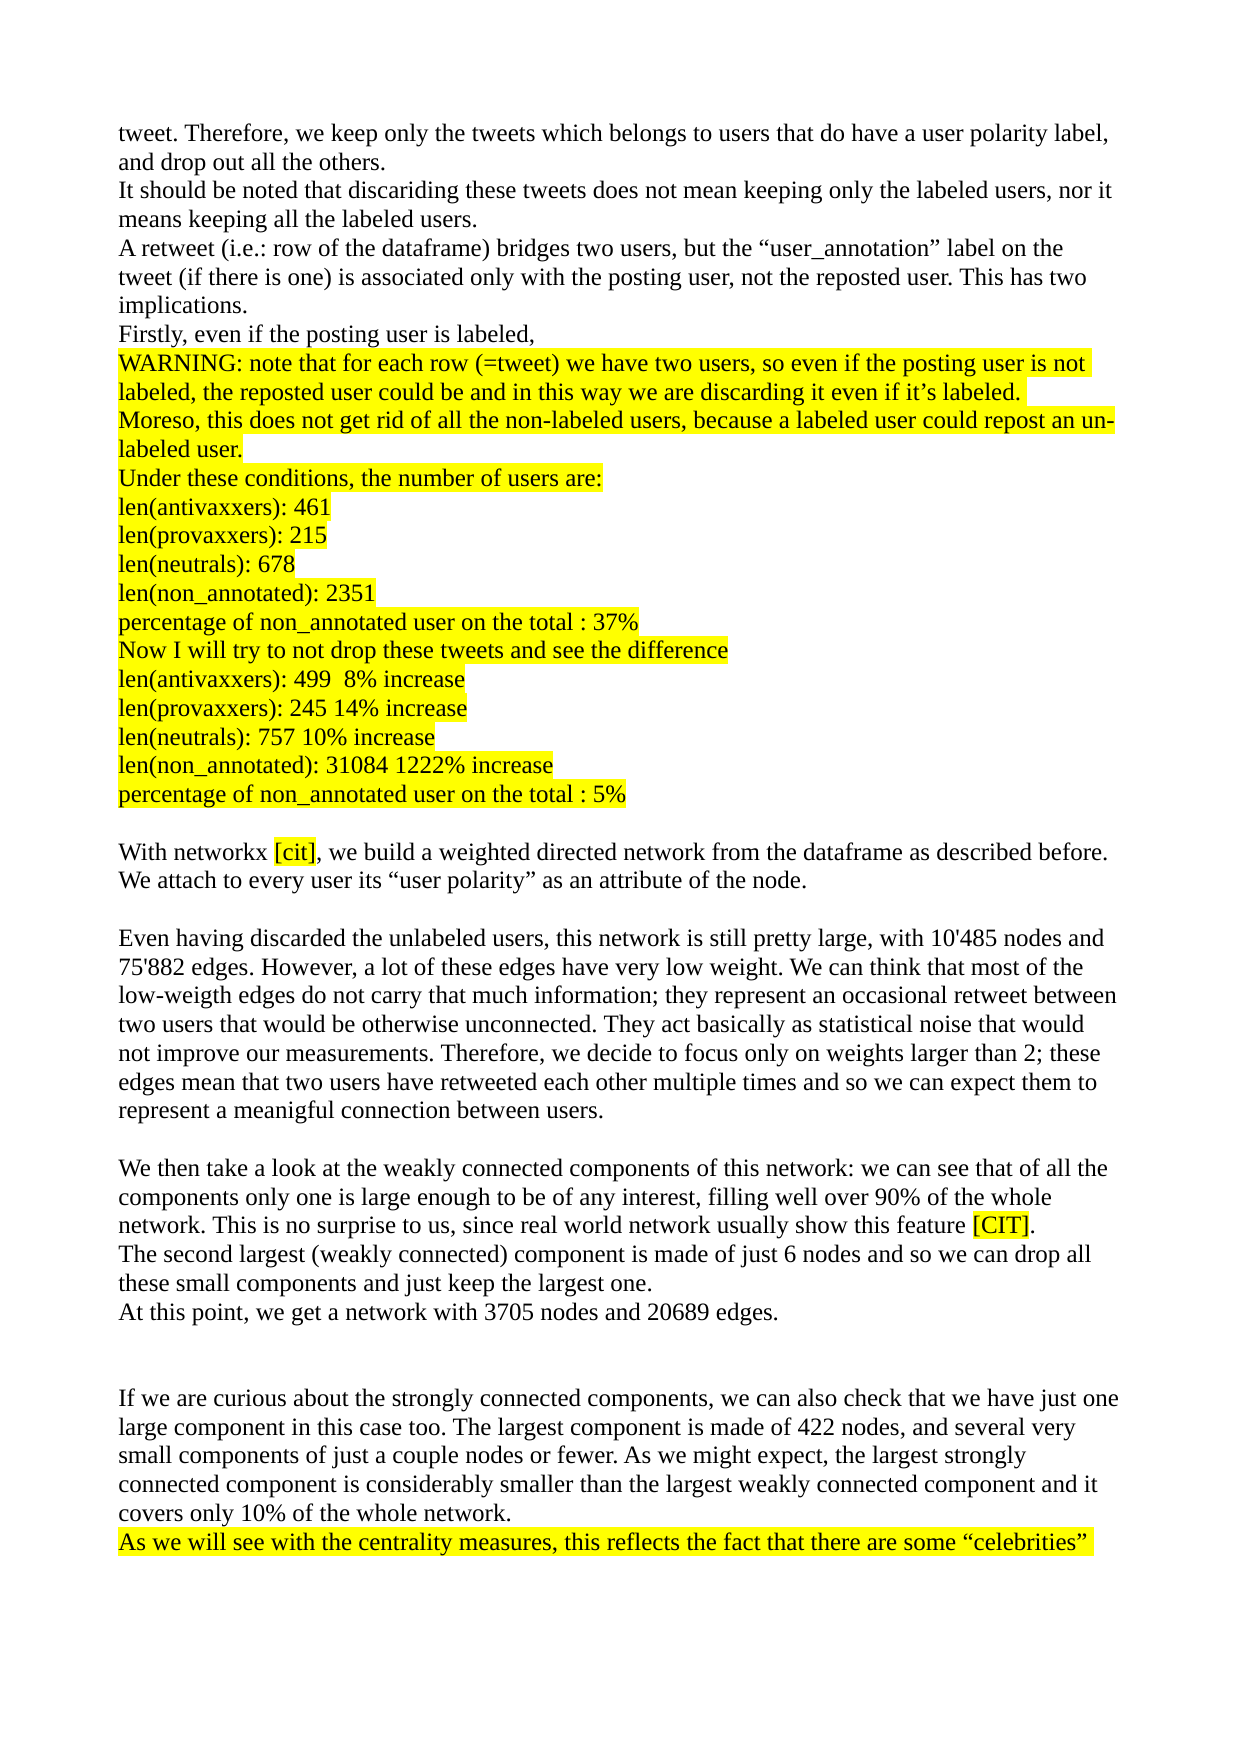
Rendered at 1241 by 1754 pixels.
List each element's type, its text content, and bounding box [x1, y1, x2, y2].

text tweet. Therefore, we keep only the tweets which belongs to users that do have a user polarity label, and drop out all the others. [118, 118, 1122, 176]
text At this point, we get a network with 3705 nodes and 20689 edges. [118, 1297, 1122, 1326]
text The second largest (weakly connected) component is made of just 6 nodes and so we can drop all these small components and just keep the largest one. [118, 1239, 1122, 1297]
text len(non_annotated): 2351 [118, 578, 1122, 607]
text Even having discarded the unlabeled users, this network is still pretty large, with 10'485 nodes and 75'882 edges. However, a lot of these edges have very low weight. We can think that most of the low-weigth edges do not carry that much information; they represent an occasional retweet between two users that would be otherwise unconnected. They act basically as statistical noise that would not improve our measurements. Therefore, we decide to focus only on weights larger than 2; these edges mean that two users have retweeted each other multiple times and so we can expect them to represent a meanigful connection between users. [118, 923, 1122, 1124]
text It should be noted that discariding these tweets does not mean keeping only the labeled users, nor it means keeping all the labeled users. [118, 176, 1122, 233]
text Under these conditions, the number of users are: [118, 463, 1122, 492]
text With networkx [cit], we build a weighted directed network from the dataframe as described before. We attach to every user its “user polarity” as an attribute of the node. [118, 837, 1122, 894]
text percentage of non_annotated user on the total : 5% [118, 779, 1122, 808]
text WARNING: note that for each row (=tweet) we have two users, so even if the posting user is not labeled, the reposted user could be and in this way we are discarding it even if it’s labeled. Moreso, this does not get rid of all the non-labeled users, because a labeled user could repost an un-labeled user. [118, 348, 1122, 463]
text percentage of non_annotated user on the total : 37% [118, 607, 1122, 636]
text We then take a look at the weakly connected components of this network: we can see that of all the components only one is large enough to be of any interest, filling well over 90% of the whole network. This is no surprise to us, since real world network usually show this feature [CIT]. [118, 1153, 1122, 1239]
text If we are curious about the strongly connected components, we can also check that we have just one large component in this case too. The largest component is made of 422 nodes, and several very small components of just a couple nodes or fewer. As we might expect, the largest strongly connected component is considerably smaller than the largest weakly connected component and it covers only 10% of the whole network. [118, 1383, 1122, 1527]
text len(antivaxxers): 499 8% increase [118, 664, 1122, 693]
text A retweet (i.e.: row of the dataframe) bridges two users, but the “user_annotation” label on the tweet (if there is one) is associated only with the posting user, not the reposted user. This has two implications. Firstly, even if the posting user is labeled, [118, 233, 1122, 348]
text len(neutrals): 678 [118, 549, 1122, 578]
text len(neutrals): 757 10% increase [118, 722, 1122, 751]
text As we will see with the centrality measures, this reflects the fact that there are some “celebrities” [118, 1527, 1122, 1556]
text Now I will try to not drop these tweets and see the difference [118, 636, 1122, 664]
text len(antivaxxers): 461 [118, 492, 1122, 521]
text len(provaxxers): 215 [118, 521, 1122, 549]
text len(provaxxers): 245 14% increase [118, 693, 1122, 722]
text len(non_annotated): 31084 1222% increase [118, 751, 1122, 779]
